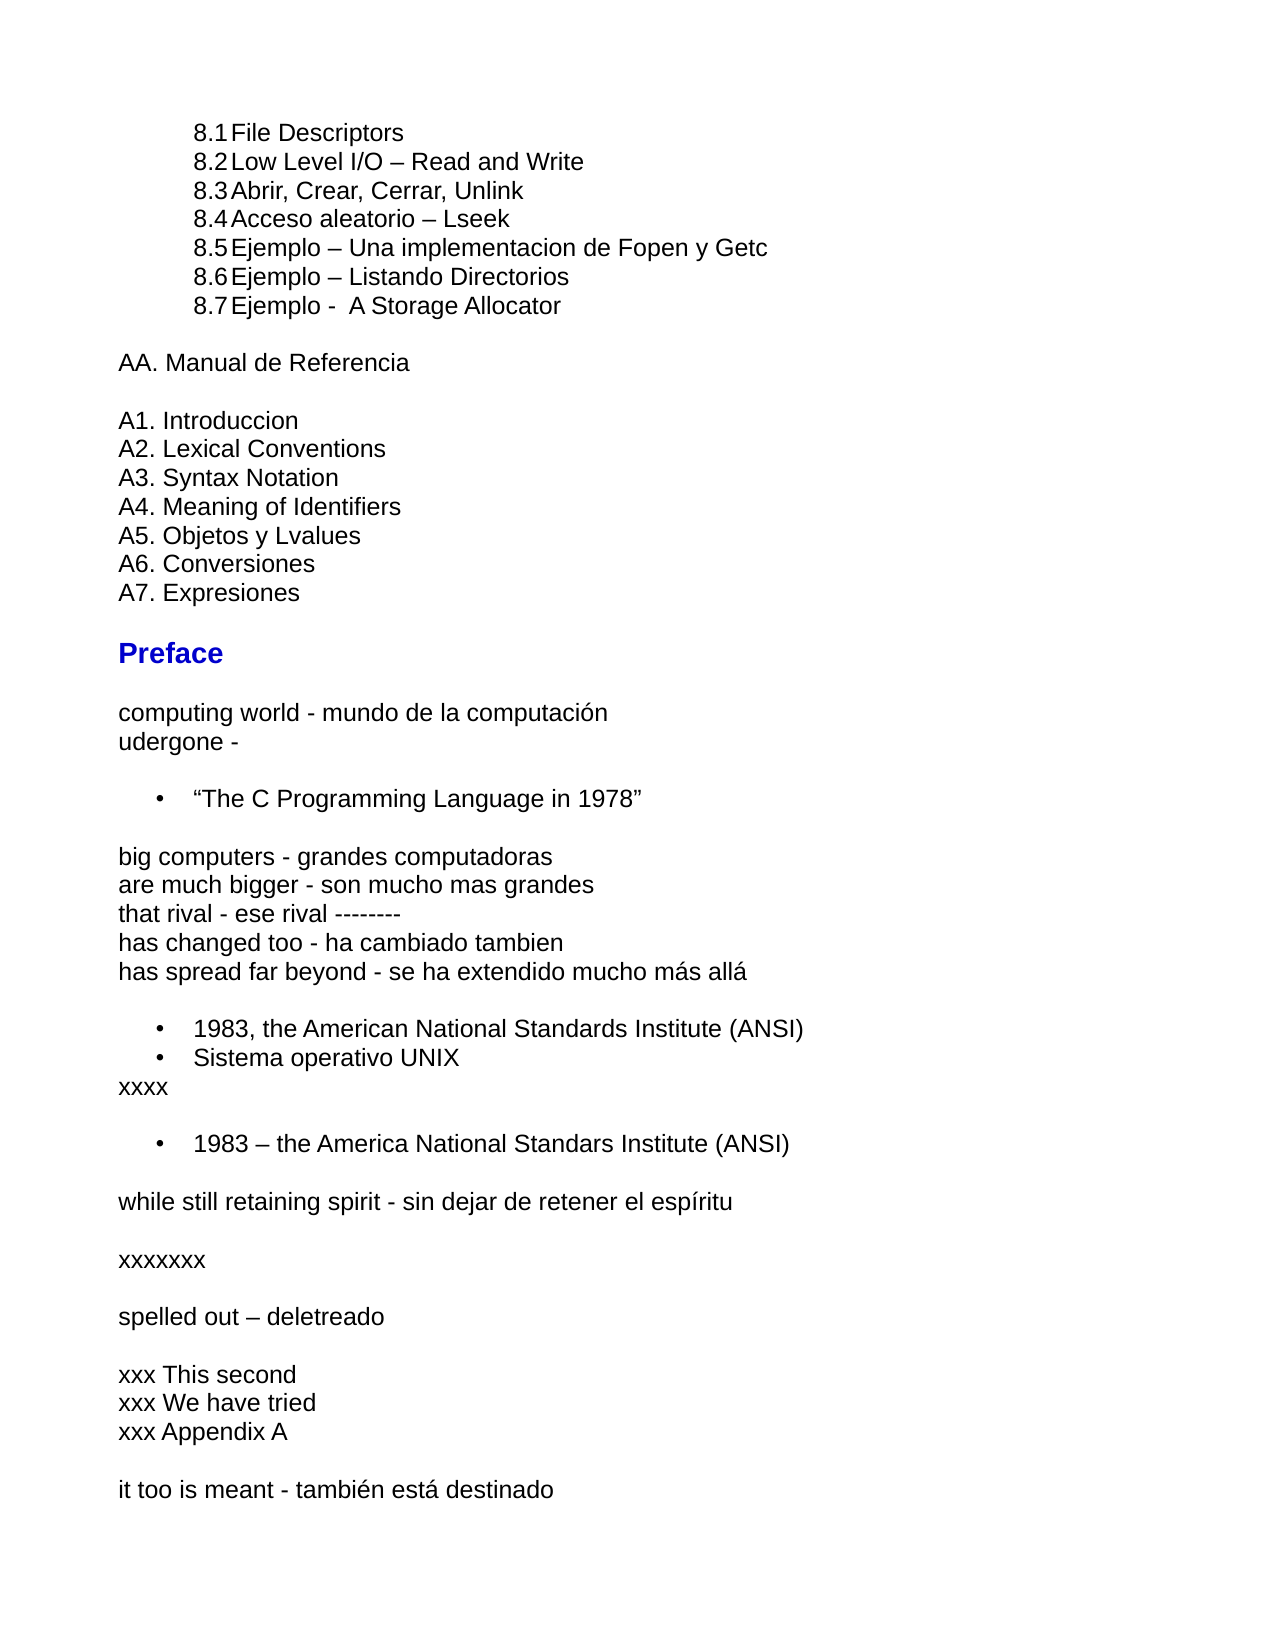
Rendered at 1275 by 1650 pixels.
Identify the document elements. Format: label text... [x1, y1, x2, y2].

text A7. Expresiones [118, 578, 1157, 607]
text xxx This second [118, 1359, 1157, 1388]
list Ejemplo – Listando Directorios [193, 262, 1157, 291]
text xxx Appendix A [118, 1417, 1157, 1446]
list Acceso aleatorio – Lseek [193, 204, 1157, 233]
text has changed too - ha cambiado tambien [118, 928, 1157, 957]
text big computers - grandes computadoras [118, 842, 1157, 871]
list Low Level I/O – Read and Write [193, 147, 1157, 176]
text while still retaining spirit - sin dejar de retener el espíritu [118, 1187, 1157, 1216]
text xxx We have tried [118, 1388, 1157, 1417]
text A3. Syntax Notation [118, 463, 1157, 492]
text AA. Manual de Referencia [118, 348, 1157, 377]
text A2. Lexical Conventions [118, 434, 1157, 463]
text Preface [118, 636, 1157, 669]
text udergone - [118, 727, 1157, 755]
list Abrir, Crear, Cerrar, Unlink [193, 176, 1157, 204]
text A1. Introduccion [118, 406, 1157, 434]
list Ejemplo – Una implementacion de Fopen y Getc [193, 233, 1157, 262]
list “The C Programming Language in 1978” [156, 784, 1157, 813]
text spelled out – deletreado [118, 1302, 1157, 1331]
text A6. Conversiones [118, 549, 1157, 578]
text that rival - ese rival -------- [118, 899, 1157, 928]
text A4. Meaning of Identifiers [118, 492, 1157, 521]
list Sistema operativo UNIX [156, 1043, 1157, 1072]
list 1983, the American National Standards Institute (ANSI) [156, 1014, 1157, 1043]
list File Descriptors [193, 118, 1157, 147]
text it too is meant - también está destinado [118, 1474, 1157, 1503]
text are much bigger - son mucho mas grandes [118, 871, 1157, 899]
text xxxxxxx [118, 1244, 1157, 1273]
text A5. Objetos y Lvalues [118, 521, 1157, 549]
text xxxx [118, 1072, 1157, 1101]
text computing world - mundo de la computación [118, 698, 1157, 727]
list 1983 – the America National Standars Institute (ANSI) [156, 1129, 1157, 1158]
text has spread far beyond - se ha extendido mucho más allá [118, 957, 1157, 986]
list Ejemplo - A Storage Allocator [193, 291, 1157, 319]
